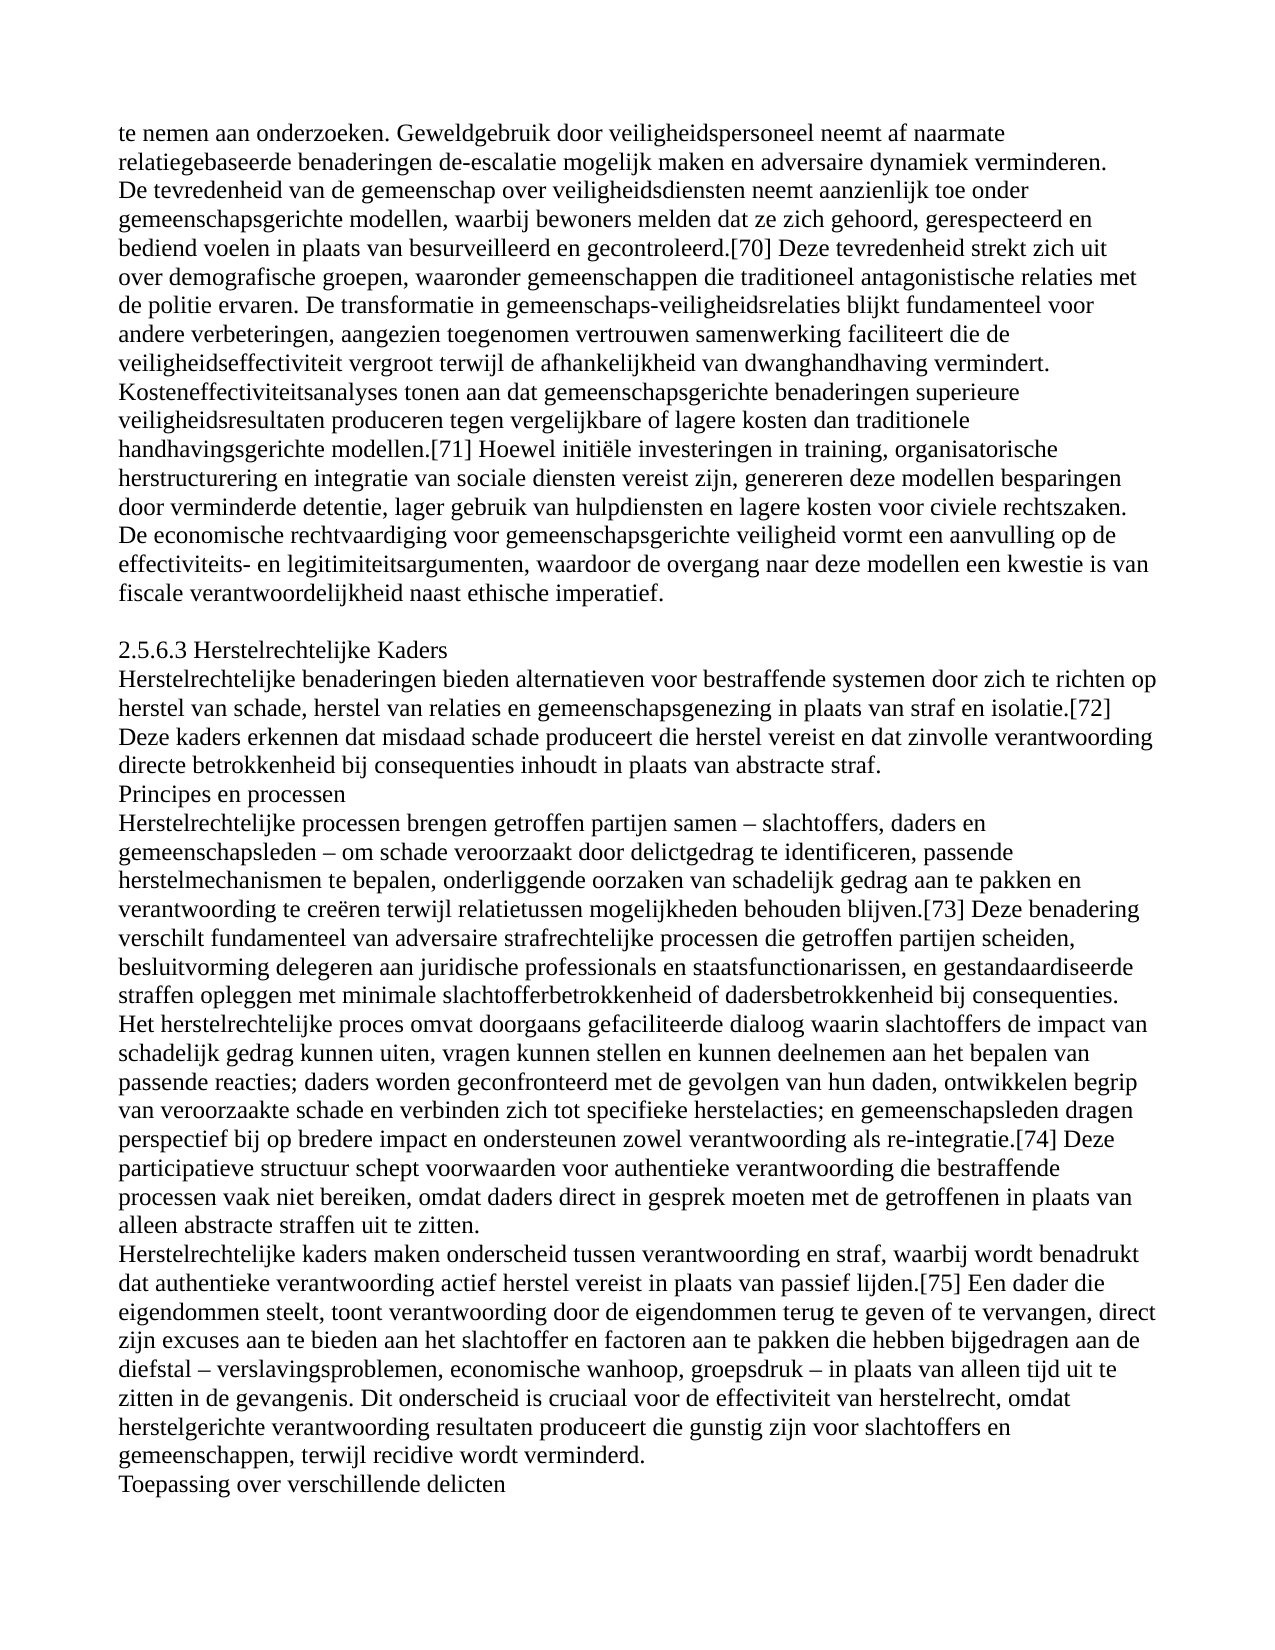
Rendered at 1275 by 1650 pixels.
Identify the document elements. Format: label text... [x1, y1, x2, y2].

text De tevredenheid van de gemeenschap over veiligheidsdiensten neemt aanzienlijk toe onder gemeenschapsgerichte modellen, waarbij bewoners melden dat ze zich gehoord, gerespecteerd en bediend voelen in plaats van besurveilleerd en gecontroleerd.[70] Deze tevredenheid strekt zich uit over demografische groepen, waaronder gemeenschappen die traditioneel antagonistische relaties met de politie ervaren. De transformatie in gemeenschaps-veiligheidsrelaties blijkt fundamenteel voor andere verbeteringen, aangezien toegenomen vertrouwen samenwerking faciliteert die de veiligheidseffectiviteit vergroot terwijl de afhankelijkheid van dwanghandhaving vermindert. [118, 176, 1157, 377]
text Herstelrechtelijke benaderingen bieden alternatieven voor bestraffende systemen door zich te richten op herstel van schade, herstel van relaties en gemeenschapsgenezing in plaats van straf en isolatie.[72] Deze kaders erkennen dat misdaad schade produceert die herstel vereist en dat zinvolle verantwoording directe betrokkenheid bij consequenties inhoudt in plaats van abstracte straf. [118, 664, 1157, 779]
text Het herstelrechtelijke proces omvat doorgaans gefaciliteerde dialoog waarin slachtoffers de impact van schadelijk gedrag kunnen uiten, vragen kunnen stellen en kunnen deelnemen aan het bepalen van passende reacties; daders worden geconfronteerd met de gevolgen van hun daden, ontwikkelen begrip van veroorzaakte schade en verbinden zich tot specifieke herstelacties; en gemeenschapsleden dragen perspectief bij op bredere impact en ondersteunen zowel verantwoording als re-integratie.[74] Deze participatieve structuur schept voorwaarden voor authentieke verantwoording die bestraffende processen vaak niet bereiken, omdat daders direct in gesprek moeten met de getroffenen in plaats van alleen abstracte straffen uit te zitten. [118, 1009, 1157, 1239]
text Kosteneffectiviteitsanalyses tonen aan dat gemeenschapsgerichte benaderingen superieure veiligheidsresultaten produceren tegen vergelijkbare of lagere kosten dan traditionele handhavingsgerichte modellen.[71] Hoewel initiële investeringen in training, organisatorische herstructurering en integratie van sociale diensten vereist zijn, genereren deze modellen besparingen door verminderde detentie, lager gebruik van hulpdiensten en lagere kosten voor civiele rechtszaken. De economische rechtvaardiging voor gemeenschapsgerichte veiligheid vormt een aanvulling op de effectiviteits- en legitimiteitsargumenten, waardoor de overgang naar deze modellen een kwestie is van fiscale verantwoordelijkheid naast ethische imperatief. [118, 377, 1157, 607]
text te nemen aan onderzoeken. Geweldgebruik door veiligheidspersoneel neemt af naarmate relatiegebaseerde benaderingen de-escalatie mogelijk maken en adversaire dynamiek verminderen. [118, 118, 1157, 176]
text 2.5.6.3 Herstelrechtelijke Kaders [118, 636, 1157, 664]
text Herstelrechtelijke processen brengen getroffen partijen samen – slachtoffers, daders en gemeenschapsleden – om schade veroorzaakt door delictgedrag te identificeren, passende herstelmechanismen te bepalen, onderliggende oorzaken van schadelijk gedrag aan te pakken en verantwoording te creëren terwijl relatietussen mogelijkheden behouden blijven.[73] Deze benadering verschilt fundamenteel van adversaire strafrechtelijke processen die getroffen partijen scheiden, besluitvorming delegeren aan juridische professionals en staatsfunctionarissen, en gestandaardiseerde straffen opleggen met minimale slachtofferbetrokkenheid of dadersbetrokkenheid bij consequenties. [118, 808, 1157, 1009]
text Toepassing over verschillende delicten [118, 1469, 1157, 1498]
text Principes en processen [118, 779, 1157, 808]
text Herstelrechtelijke kaders maken onderscheid tussen verantwoording en straf, waarbij wordt benadrukt dat authentieke verantwoording actief herstel vereist in plaats van passief lijden.[75] Een dader die eigendommen steelt, toont verantwoording door de eigendommen terug te geven of te vervangen, direct zijn excuses aan te bieden aan het slachtoffer en factoren aan te pakken die hebben bijgedragen aan de diefstal – verslavingsproblemen, economische wanhoop, groepsdruk – in plaats van alleen tijd uit te zitten in de gevangenis. Dit onderscheid is cruciaal voor de effectiviteit van herstelrecht, omdat herstelgerichte verantwoording resultaten produceert die gunstig zijn voor slachtoffers en gemeenschappen, terwijl recidive wordt verminderd. [118, 1239, 1157, 1469]
